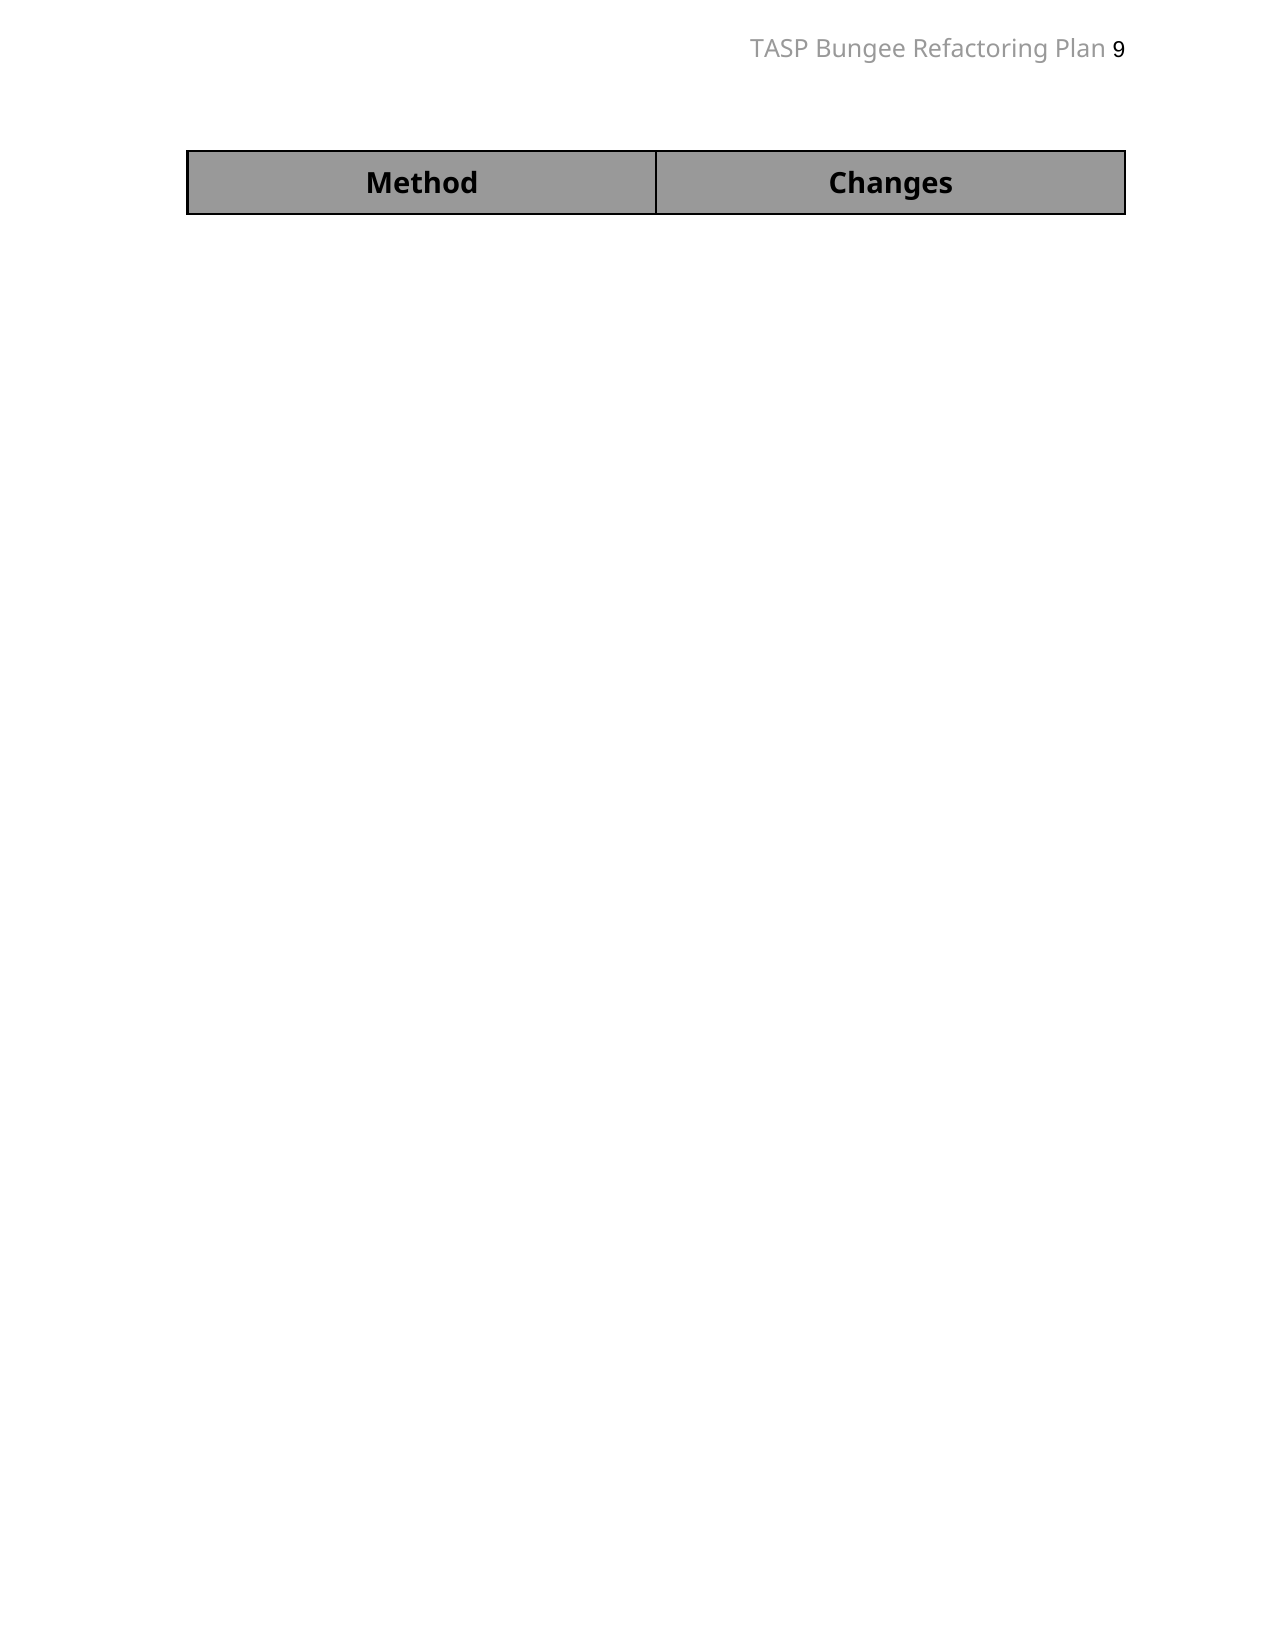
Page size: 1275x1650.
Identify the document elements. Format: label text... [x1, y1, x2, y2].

table_header Method [189, 152, 655, 213]
table_header Changes [657, 152, 1124, 213]
